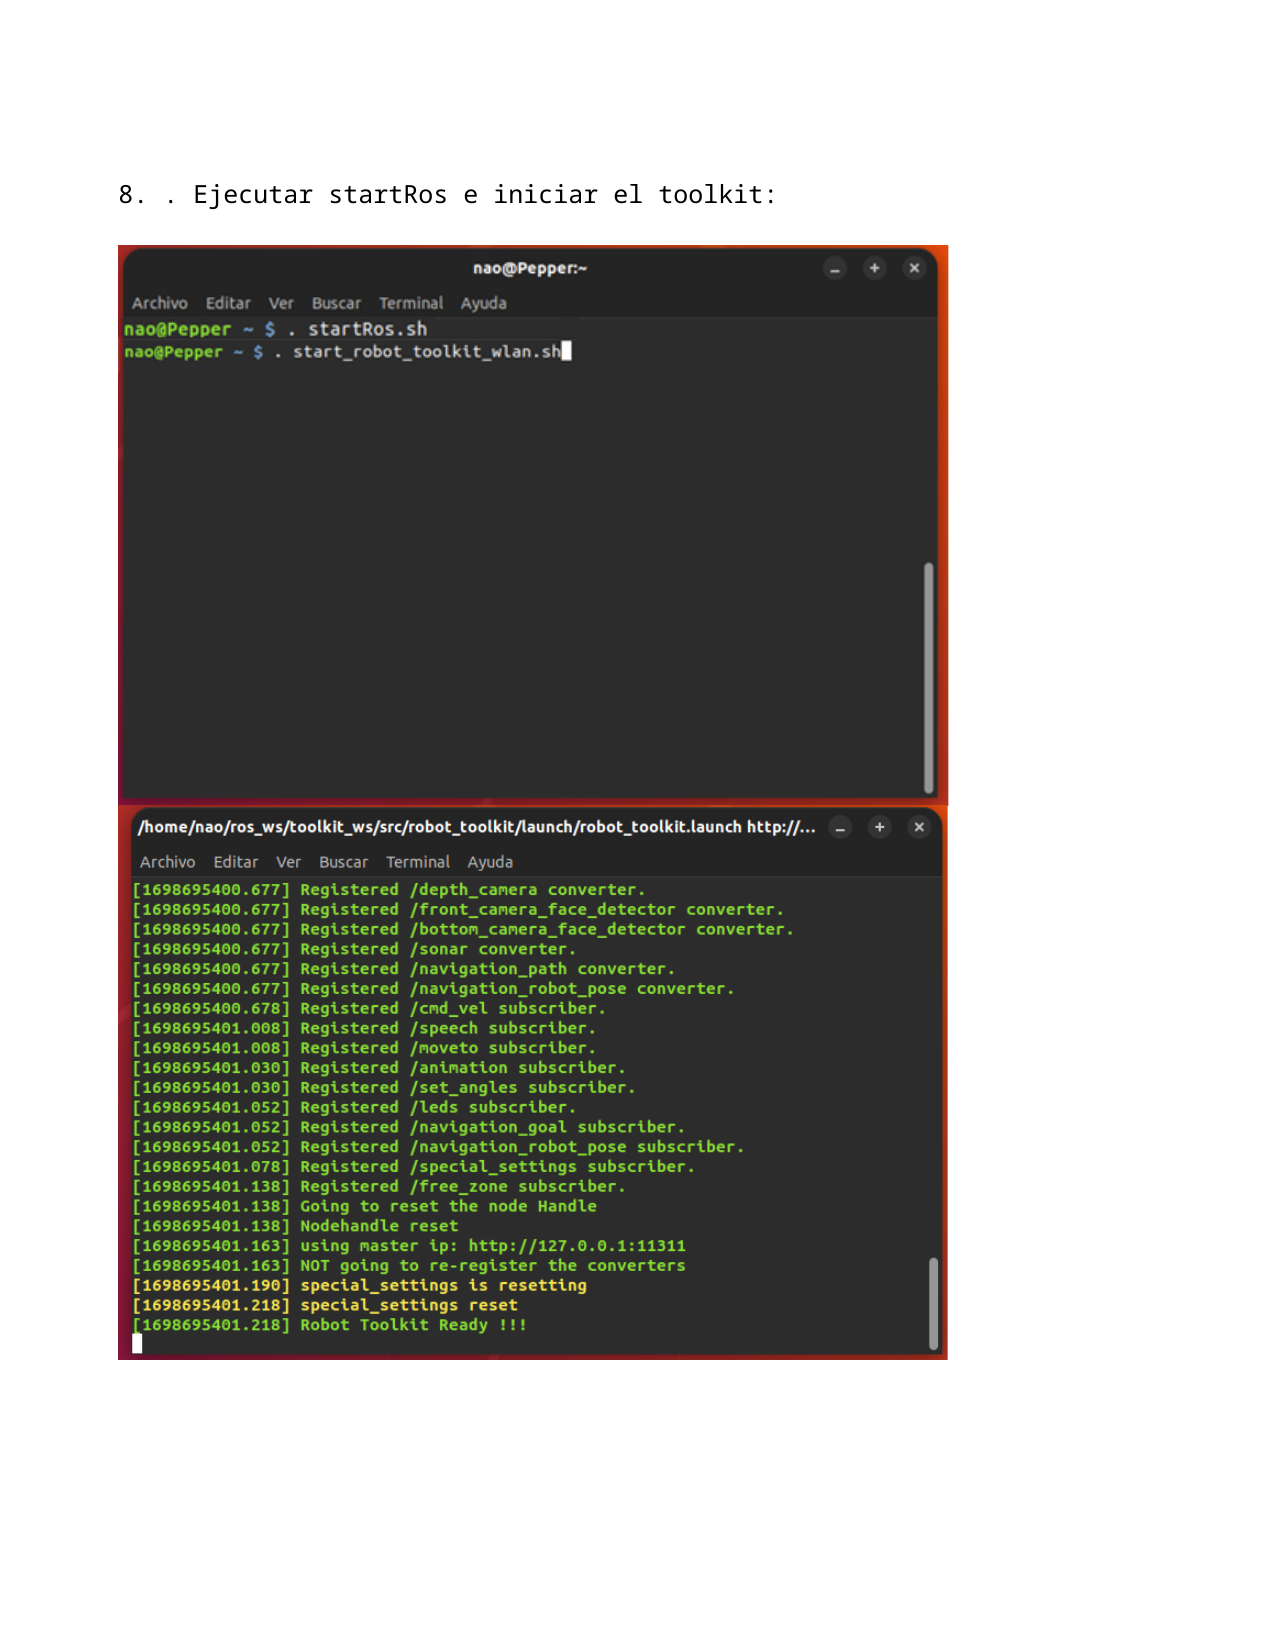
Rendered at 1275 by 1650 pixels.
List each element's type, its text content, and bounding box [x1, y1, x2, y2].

text 8. . Ejecutar startRos e iniciar el toolkit: [118, 177, 1157, 211]
